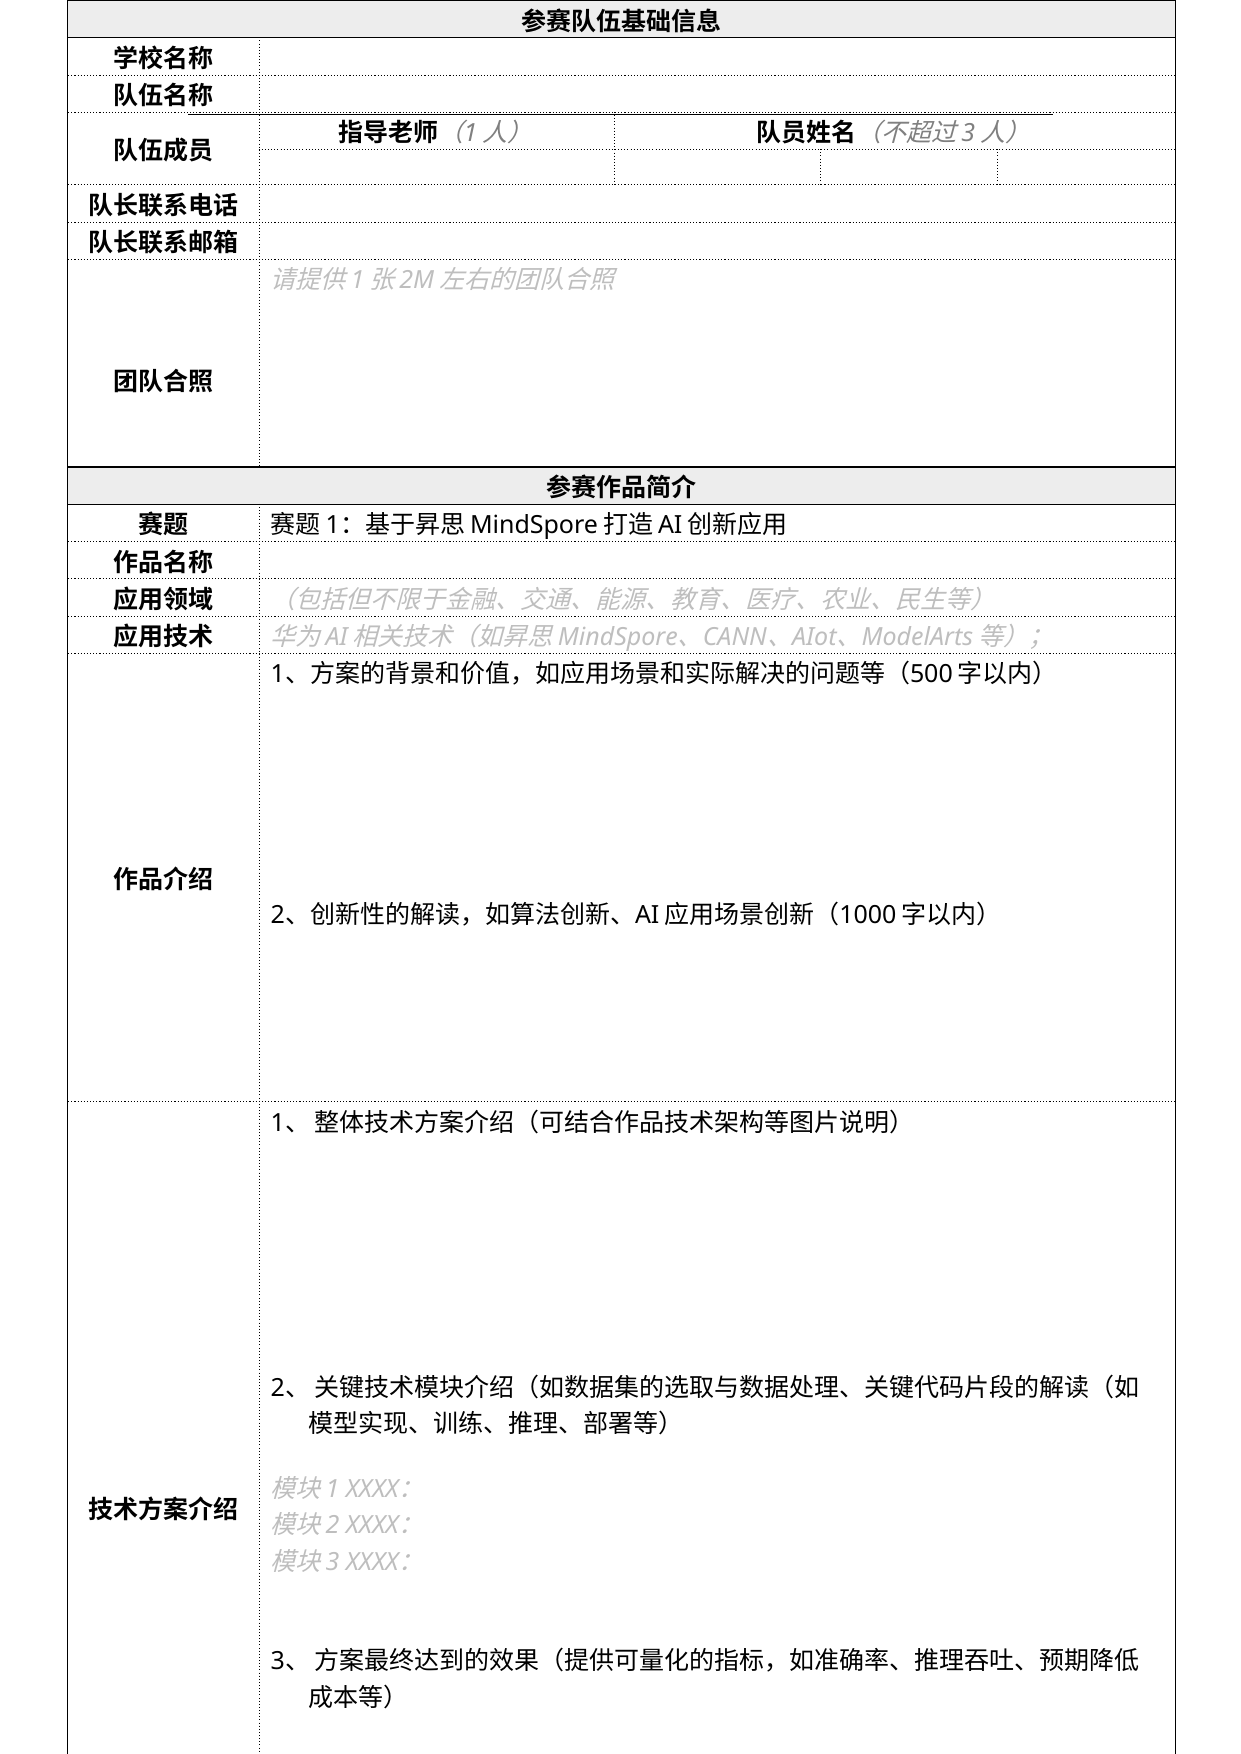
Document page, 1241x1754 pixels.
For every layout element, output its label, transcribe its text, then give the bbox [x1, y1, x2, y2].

table_cell 团队合照 [68, 259, 259, 466]
table_cell 队长联系电话 [68, 184, 259, 222]
table_cell 请提供1张2M左右的团队合照 [259, 259, 1175, 466]
table_cell [614, 149, 821, 184]
table_cell 指导老师（1人） [259, 112, 614, 149]
table_cell 队长联系邮箱 [68, 222, 259, 259]
table_cell 技术方案介绍 [68, 1101, 259, 1754]
table_cell 队伍成员 [68, 112, 259, 184]
table_cell 参赛作品简介 [68, 468, 1175, 504]
table_cell [259, 541, 1175, 578]
table_cell 队伍名称 [68, 75, 259, 112]
table_cell 赛题 [68, 505, 259, 541]
table_cell 应用技术 [68, 616, 259, 653]
table_header 参赛队伍基础信息 [68, 1, 1175, 37]
table_cell 应用领域 [68, 578, 259, 616]
table_cell [259, 184, 1175, 222]
table_cell [259, 149, 614, 184]
table_cell 作品名称 [68, 541, 259, 578]
table_cell [998, 149, 1175, 184]
table_cell 1、方案的背景和价值，如应用场景和实际解决的问题等（500字以内） 2、创新性的解读，如算法创新、AI应用场景创新（1000字以内） [259, 653, 1175, 1101]
table_cell 队员姓名（不超过3人） [614, 112, 1175, 149]
table_cell 赛题1：基于昇思MindSpore打造AI创新应用 [259, 505, 1175, 541]
table_cell 学校名称 [68, 38, 259, 74]
table_cell [259, 38, 1175, 74]
table_cell [259, 75, 1175, 112]
table_cell [259, 222, 1175, 259]
table_cell 整体技术方案介绍（可结合作品技术架构等图片说明） 关键技术模块介绍（如数据集的选取与数据处理、关键代码片段的解读（如模型实现、训练、推理、部署等） 模块1 XXXX： 模块2 XXXX： 模块3 XXXX： 方案最终达到的效果（提供可量化的指标，如准确率、推理吞吐、预期降低成本等） [259, 1101, 1175, 1754]
table_cell （包括但不限于金融、交通、能源、教育、医疗、农业、民生等） [259, 578, 1175, 616]
table_cell 作品介绍 [68, 653, 259, 1101]
table_cell [821, 149, 998, 184]
